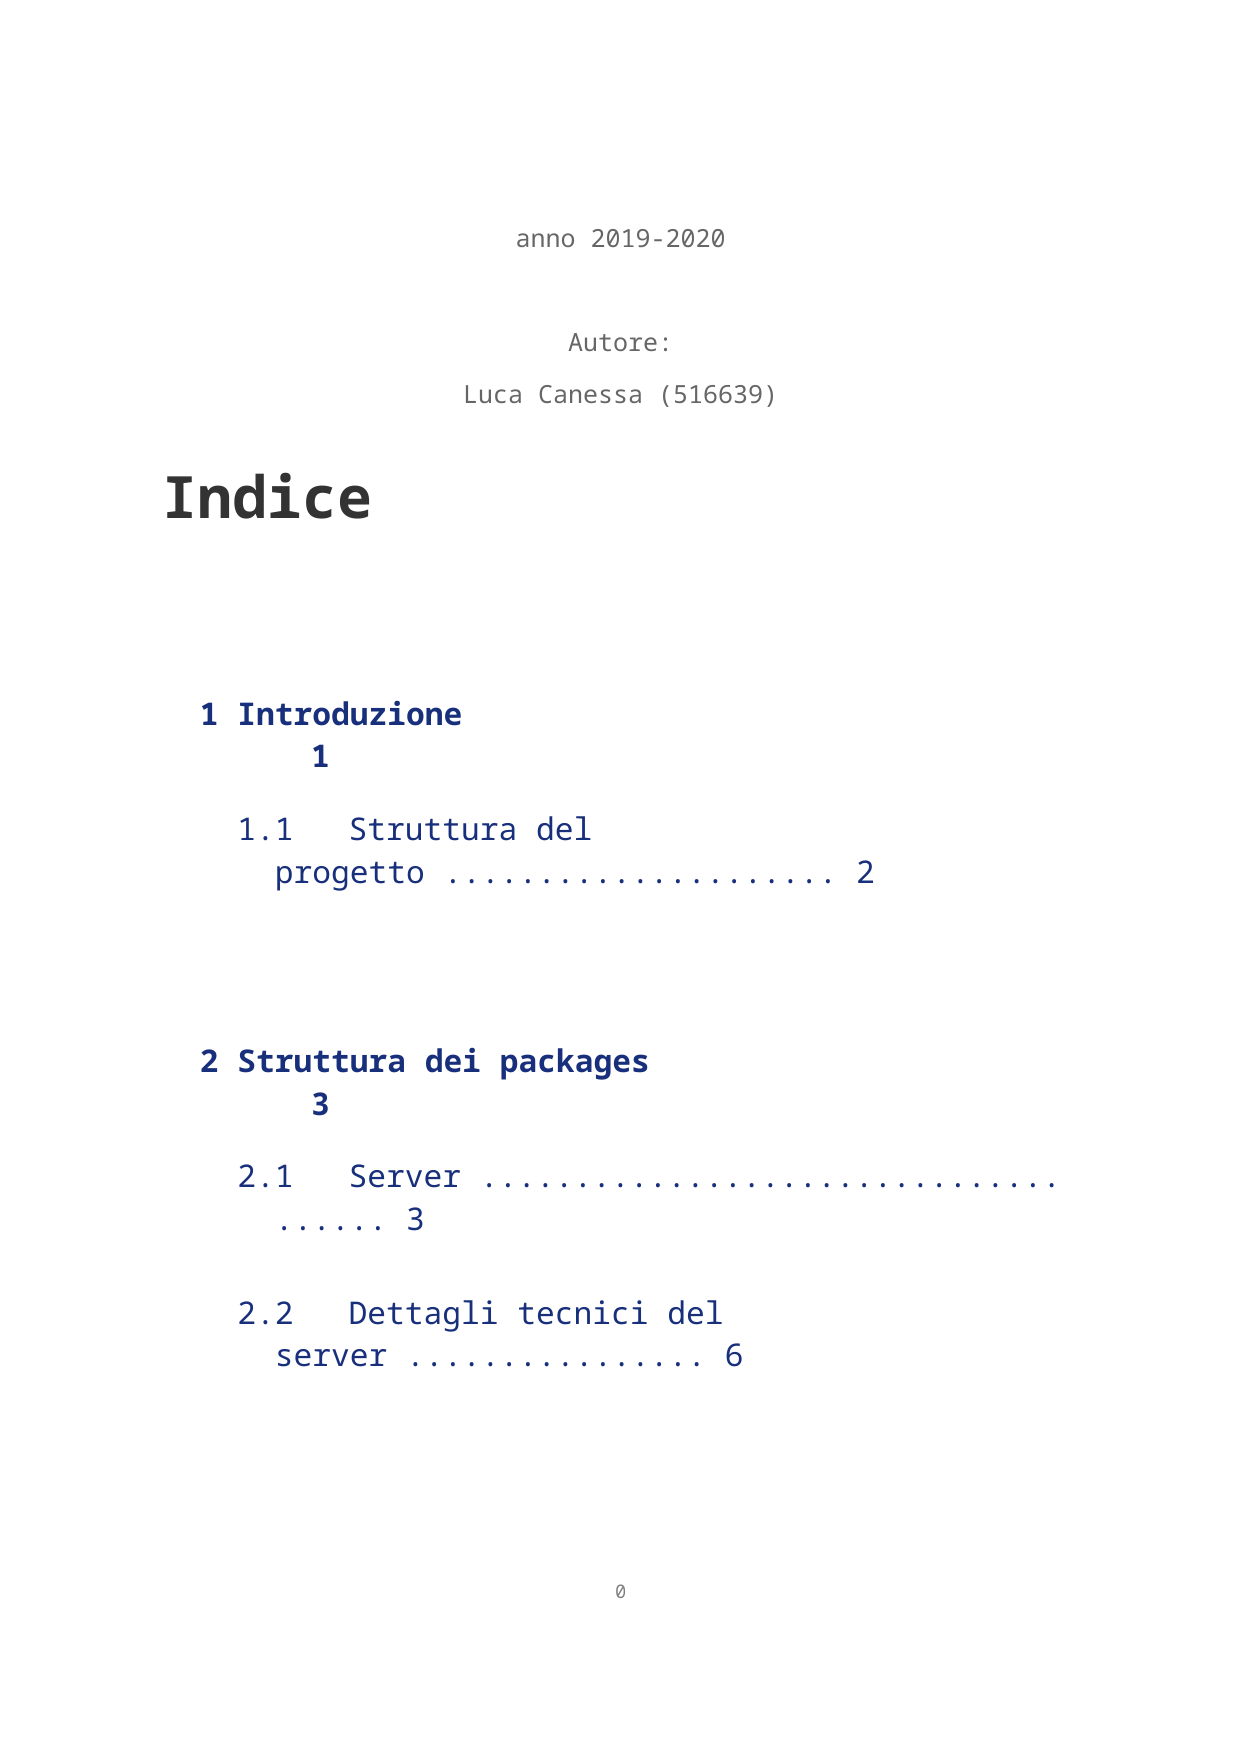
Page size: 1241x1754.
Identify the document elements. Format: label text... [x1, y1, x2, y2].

text Indice [162, 456, 1078, 536]
text anno 2019-2020 [162, 221, 1078, 255]
text Autore: [162, 325, 1078, 359]
list Struttura del progetto ..................... 2 [237, 807, 1078, 892]
list Dettagli tecnici del server ................ 6 [237, 1291, 1078, 1376]
list Introduzione 1 [199, 692, 1078, 777]
list Server ..................................... 3 [237, 1154, 1078, 1240]
list Struttura dei packages 3 [199, 1039, 1078, 1124]
text Luca Canessa (516639) [162, 377, 1078, 411]
